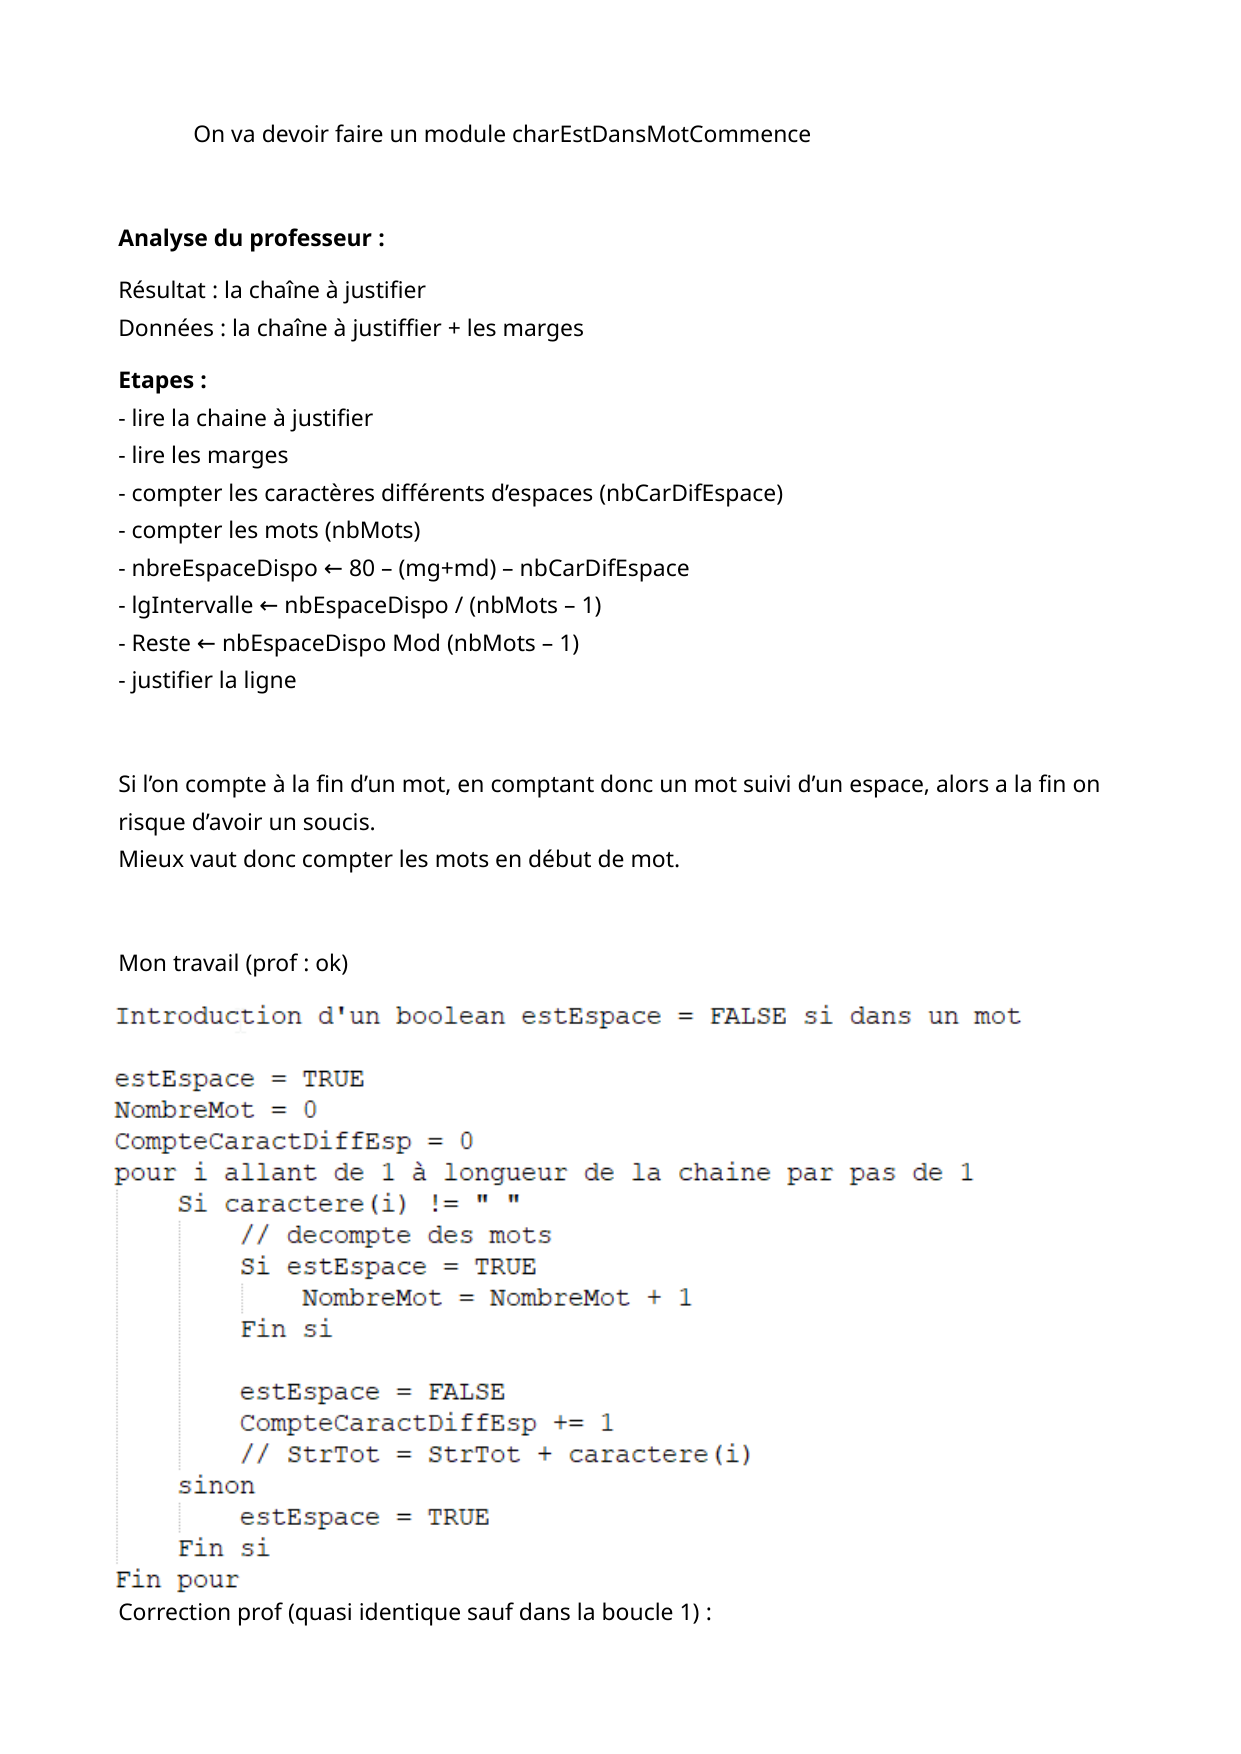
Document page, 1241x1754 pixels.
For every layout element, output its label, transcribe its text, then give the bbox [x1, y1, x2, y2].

text Etapes : - lire la chaine à justifier - lire les marges - compter les caractères différents d’espaces (nbCarDifEspace) - compter les mots (nbMots) - nbreEspaceDispo ← 80 – (mg+md) – nbCarDifEspace - lgIntervalle ← nbEspaceDispo / (nbMots – 1) - Reste ← nbEspaceDispo Mod (nbMots – 1) - justifier la ligne [118, 364, 1122, 695]
picture [104, 999, 1030, 1597]
text Mon travail (prof : ok) [118, 947, 1122, 978]
text Correction prof (quasi identique sauf dans la boucle 1) : [118, 1051, 1122, 1628]
text Analyse du professeur : [118, 222, 1122, 253]
text On va devoir faire un module charEstDansMotCommence [118, 118, 1122, 149]
text Si l’on compte à la fin d’un mot, en comptant donc un mot suivi d’un espace, alors a la fin on risque d’avoir un soucis. Mieux vaut donc compter les mots en début de mot. [118, 768, 1122, 874]
text Résultat : la chaîne à justifier Données : la chaîne à justiffier + les marges [118, 274, 1122, 343]
